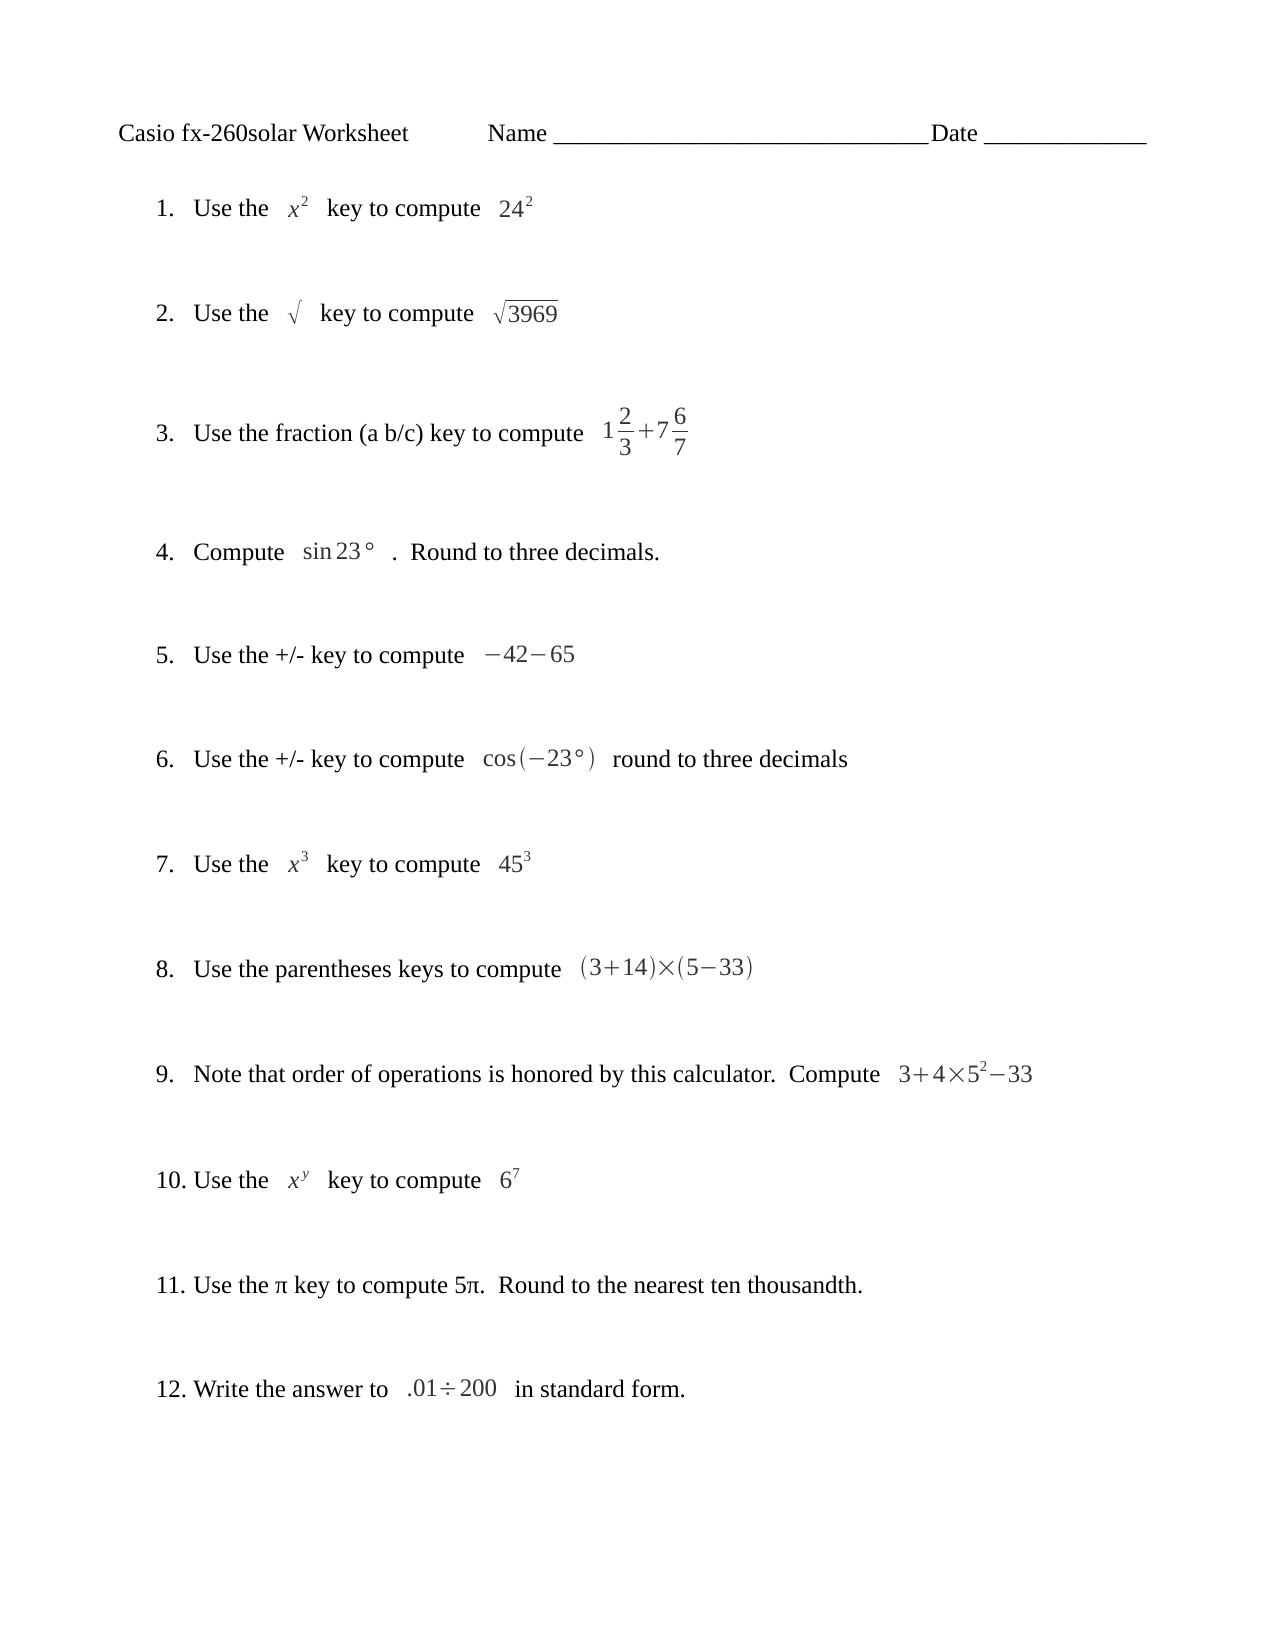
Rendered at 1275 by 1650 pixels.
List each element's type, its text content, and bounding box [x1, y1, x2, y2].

list Use the parentheses keys to compute [156, 954, 1157, 983]
list Write the answer toin standard form. [156, 1374, 1157, 1402]
list Use thekey to compute [156, 848, 1157, 879]
list Compute. Round to three decimals. [156, 537, 1157, 565]
list Use thekey to compute [156, 1164, 1157, 1195]
list Use the π key to compute 5π. Round to the nearest ten thousandth. [156, 1270, 1157, 1299]
list Note that order of operations is honored by this calculator. Compute [156, 1058, 1157, 1089]
list Use thekey to compute [156, 192, 1157, 223]
text Casio fx-260solar Worksheet Name ______________________________ Date _____________ [118, 118, 1157, 147]
list Use the +/- key to computeround to three decimals [156, 744, 1157, 773]
list Use thekey to compute [156, 298, 1157, 328]
list Use the fraction (a b/c) key to compute [156, 403, 1157, 462]
list Use the +/- key to compute [156, 640, 1157, 669]
